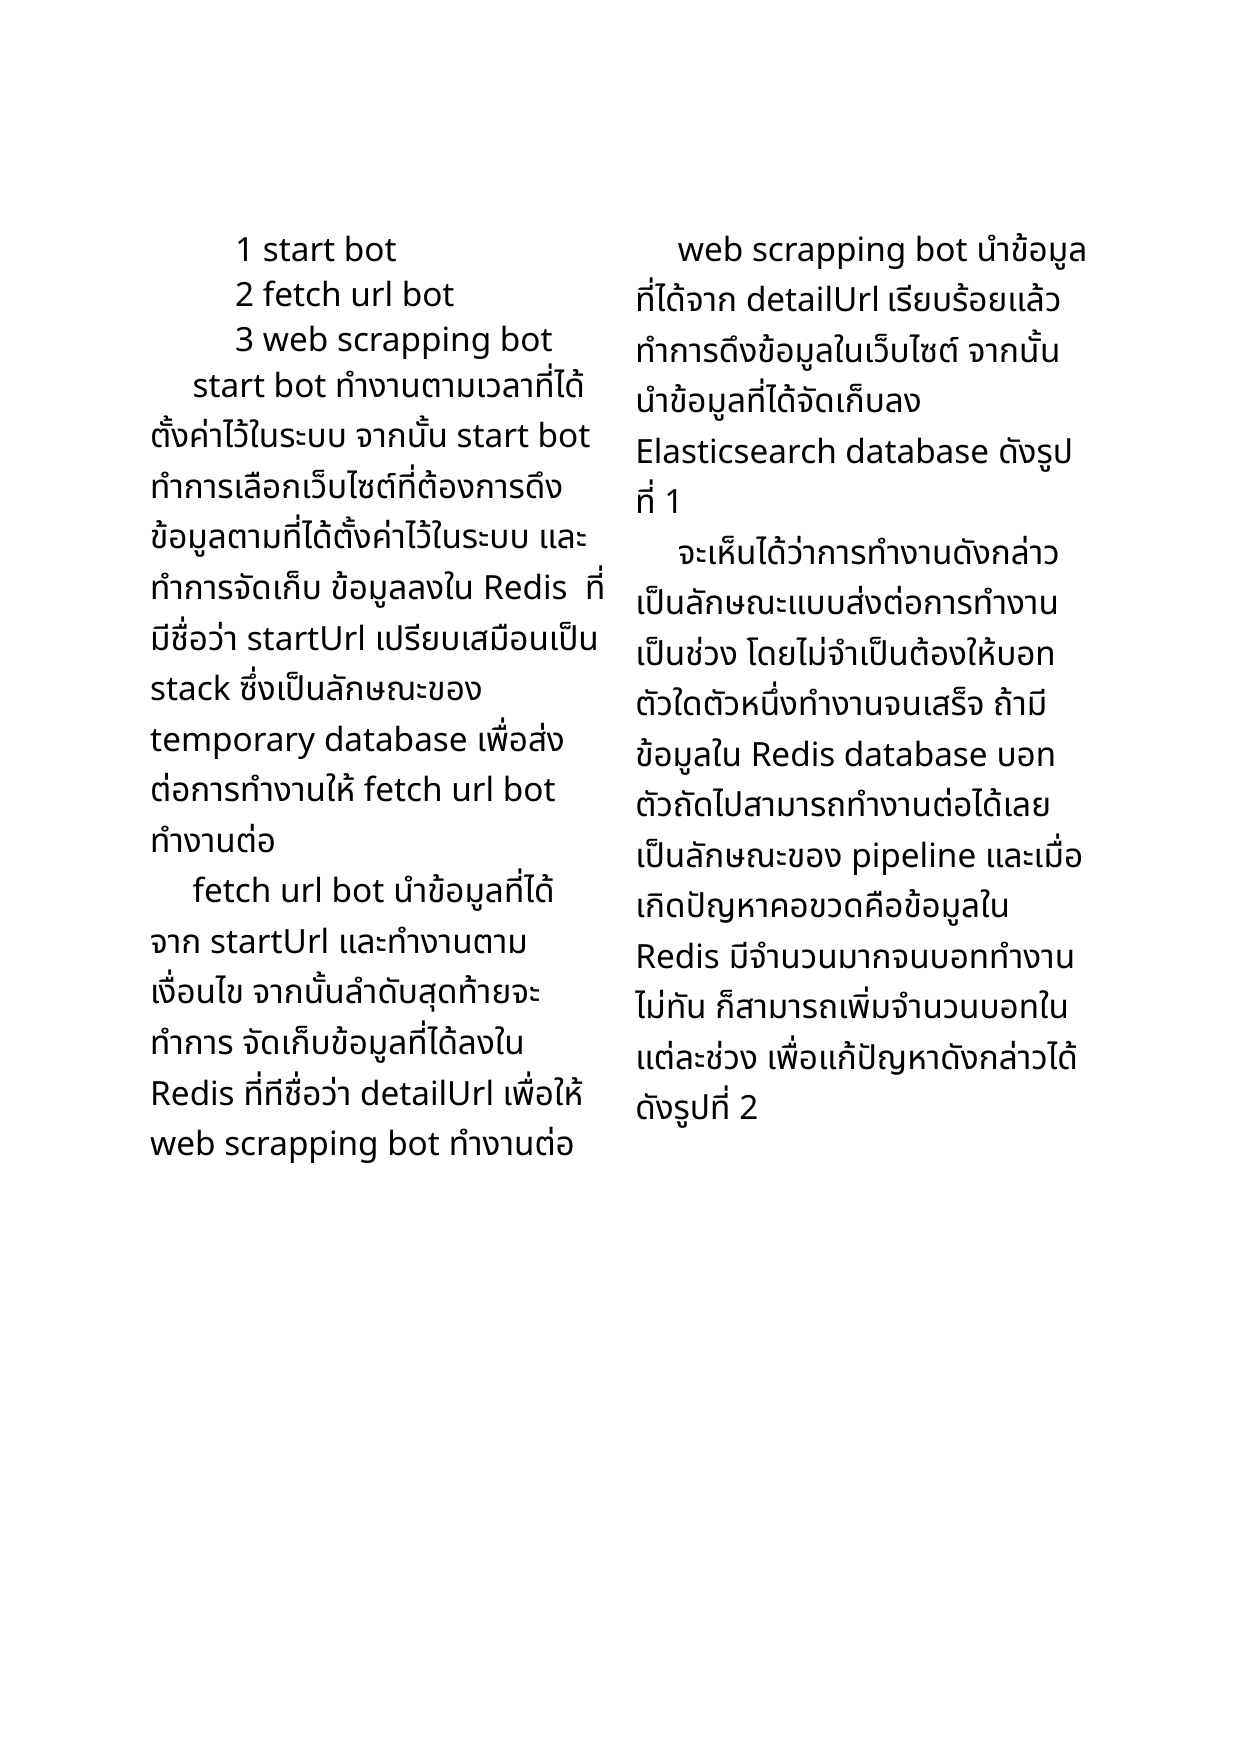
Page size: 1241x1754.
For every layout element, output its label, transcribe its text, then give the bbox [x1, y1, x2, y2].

text 3 web scrapping bot [150, 316, 605, 362]
text 1 start bot [150, 225, 605, 271]
text จะเห็นได้ว่าการทำงานดังกล่าวเป็นลักษณะแบบส่งต่อการทำงานเป็นช่วง โดยไม่จำเป็นต้องให้บอท ตัวใดตัวหนึ่งทำงานจนเสร็จ ถ้ามีข้อมูลใน Redis database บอทตัวถัดไปสามารถทำงานต่อได้เลย เป็นลักษณะของ pipeline และเมื่อเกิดปัญหาคอขวดคือข้อมูลใน Redis มีจำนวนมากจนบอททำงานไม่ทัน ก็สามารถเพิ่มจำนวนบอทในแต่ละช่วง เพื่อแก้ปัญหาดังกล่าวได้ ดังรูปที่ 2 [635, 529, 1091, 1135]
text fetch url bot นำข้อมูลที่ได้จาก startUrl และทำงานตามเงื่อนไข จากนั้นลำดับสุดท้ายจะทำการ จัดเก็บข้อมูลที่ได้ลงใน Redis ที่ทีชื่อว่า detailUrl เพื่อให้ web scrapping bot ทำงานต่อ [150, 867, 605, 1171]
text web scrapping bot นำข้อมูลที่ได้จาก detailUrlเรียบร้อยแล้วทำการดึงข้อมูลในเว็บไซต์ จากนั้นนำข้อมูลที่ได้จัดเก็บลง Elasticsearch database ดังรูปที่ 1 [635, 225, 1091, 529]
text 2 fetch url bot [150, 271, 605, 316]
text start bot ทำงานตามเวลาที่ได้ตั้งค่าไว้ในระบบ จากนั้น start bot ทำการเลือกเว็บไซต์ที่ต้องการดึงข้อมูลตามที่ได้ตั้งค่าไว้ในระบบ และทำการจัดเก็บ ข้อมูลลงใน Redis ที่มีชื่อว่า startUrl เปรียบเสมือนเป็น stack ซึ่งเป็นลักษณะของ temporary database เพื่อส่งต่อการทำงานให้ fetch url bot ทำงานต่อ [150, 362, 605, 867]
